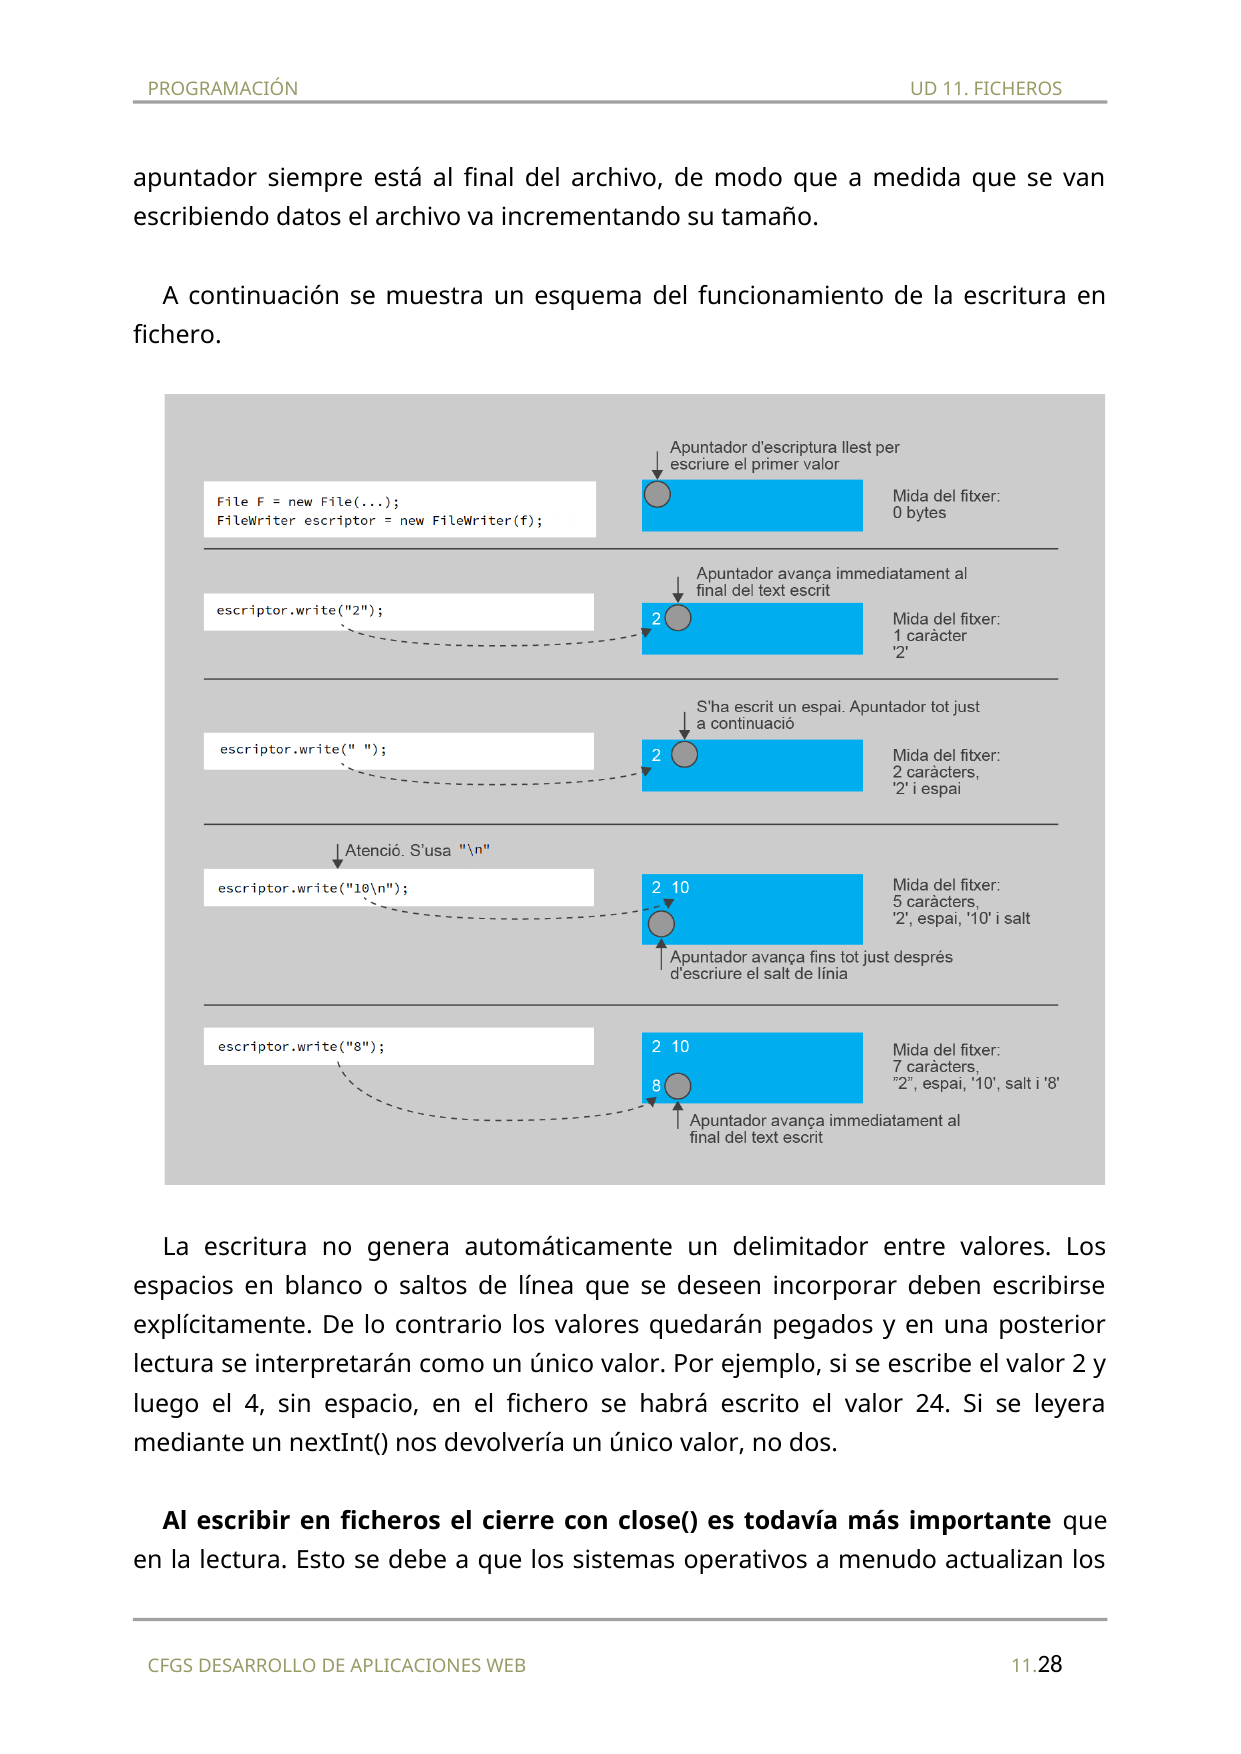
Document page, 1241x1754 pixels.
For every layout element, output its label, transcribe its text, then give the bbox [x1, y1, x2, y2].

picture [164, 394, 1106, 1185]
text A continuación se muestra un esquema del funcionamiento de la escritura en fichero. [133, 277, 1107, 351]
text apuntador siempre está al final del archivo, de modo que a medida que se van escribiendo datos el archivo va incrementando su tamaño. [133, 160, 1107, 233]
text Al escribir en ficheros el cierre con close() es todavía más importante que en la lectura. Esto se debe a que los sistemas operativos a menudo actualizan los [133, 1503, 1107, 1576]
text La escritura no genera automáticamente un delimitador entre valores. Los espacios en blanco o saltos de línea que se deseen incorporar deben escribirse explícitamente. De lo contrario los valores quedarán pegados y en una posterior lectura se interpretarán como un único valor. Por ejemplo, si se escribe el valor 2 y luego el 4, sin espacio, en el fichero se habrá escrito el valor 24. Si se leyera mediante un nextInt() nos devolvería un único valor, no dos. [133, 1229, 1107, 1458]
